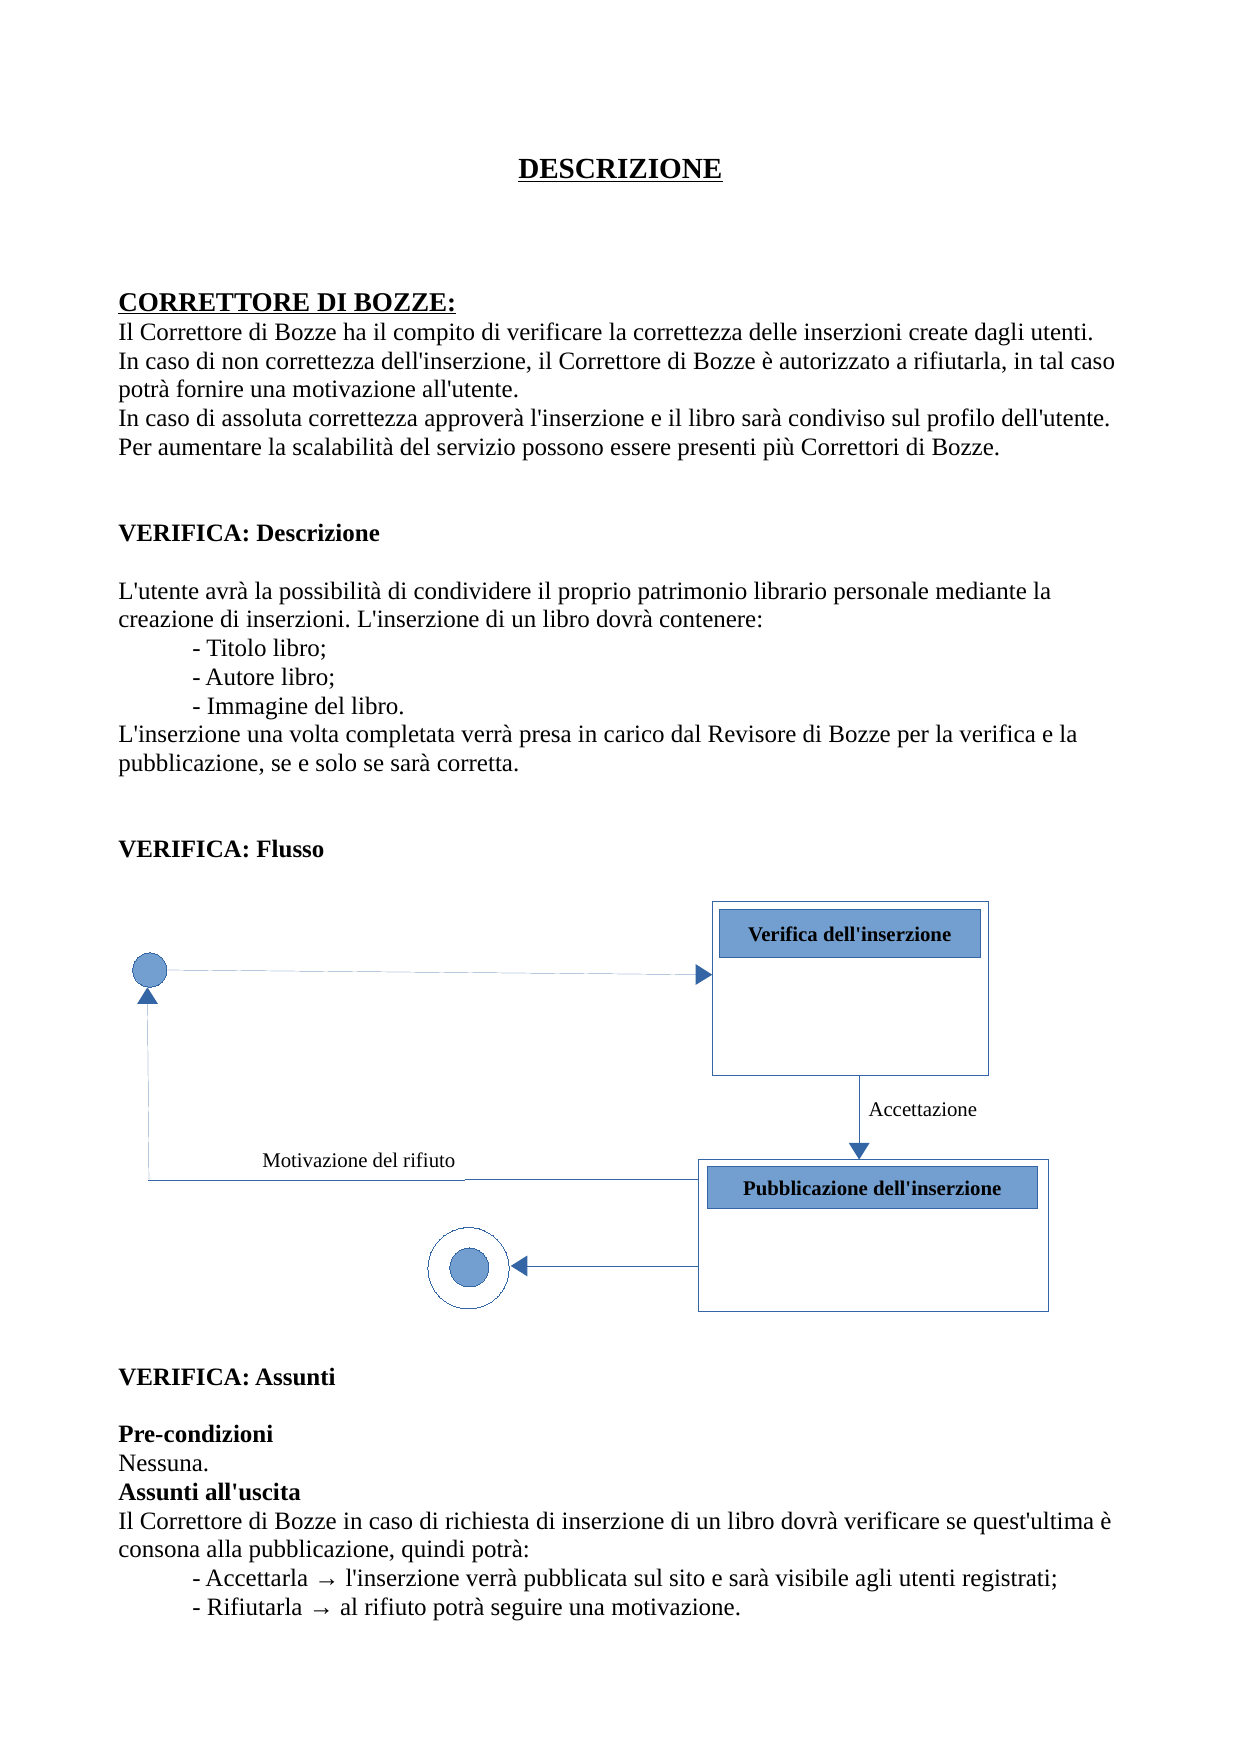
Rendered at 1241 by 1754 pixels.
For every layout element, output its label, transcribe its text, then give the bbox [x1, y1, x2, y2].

text Il Correttore di Bozze ha il compito di verificare la correttezza delle inserzioni create dagli utenti. [118, 317, 1122, 346]
text - Titolo libro; [118, 633, 1122, 662]
text In caso di assoluta correttezza approverà l'inserzione e il libro sarà condiviso sul profilo dell'utente. [118, 403, 1122, 432]
text L'inserzione una volta completata verrà presa in carico dal Revisore di Bozze per la verifica e la pubblicazione, se e solo se sarà corretta. [118, 719, 1122, 777]
text CORRETTORE DI BOZZE: [118, 286, 1122, 317]
text - Rifiutarla → al rifiuto potrà seguire una motivazione. [118, 1592, 1122, 1621]
text - Accettarla → l'inserzione verrà pubblicata sul sito e sarà visibile agli utenti registrati; [118, 1563, 1122, 1592]
text Per aumentare la scalabilità del servizio possono essere presenti più Correttori di Bozze. [118, 432, 1122, 461]
text Pre-condizioni [118, 1419, 1122, 1448]
text VERIFICA: Assunti [118, 1362, 1122, 1391]
text VERIFICA: Descrizione [118, 518, 1122, 547]
text - Autore libro; [118, 662, 1122, 691]
text VERIFICA: Flusso [118, 834, 1122, 863]
text Assunti all'uscita [118, 1477, 1122, 1506]
text In caso di non correttezza dell'inserzione, il Correttore di Bozze è autorizzato a rifiutarla, in tal caso potrà fornire una motivazione all'utente. [118, 346, 1122, 403]
text Nessuna. [118, 1448, 1122, 1477]
text L'utente avrà la possibilità di condividere il proprio patrimonio librario personale mediante la creazione di inserzioni. L'inserzione di un libro dovrà contenere: [118, 576, 1122, 633]
text DESCRIZIONE [118, 152, 1122, 185]
text Il Correttore di Bozze in caso di richiesta di inserzione di un libro dovrà verificare se quest'ultima è consona alla pubblicazione, quindi potrà: [118, 1506, 1122, 1563]
text - Immagine del libro. [118, 691, 1122, 719]
